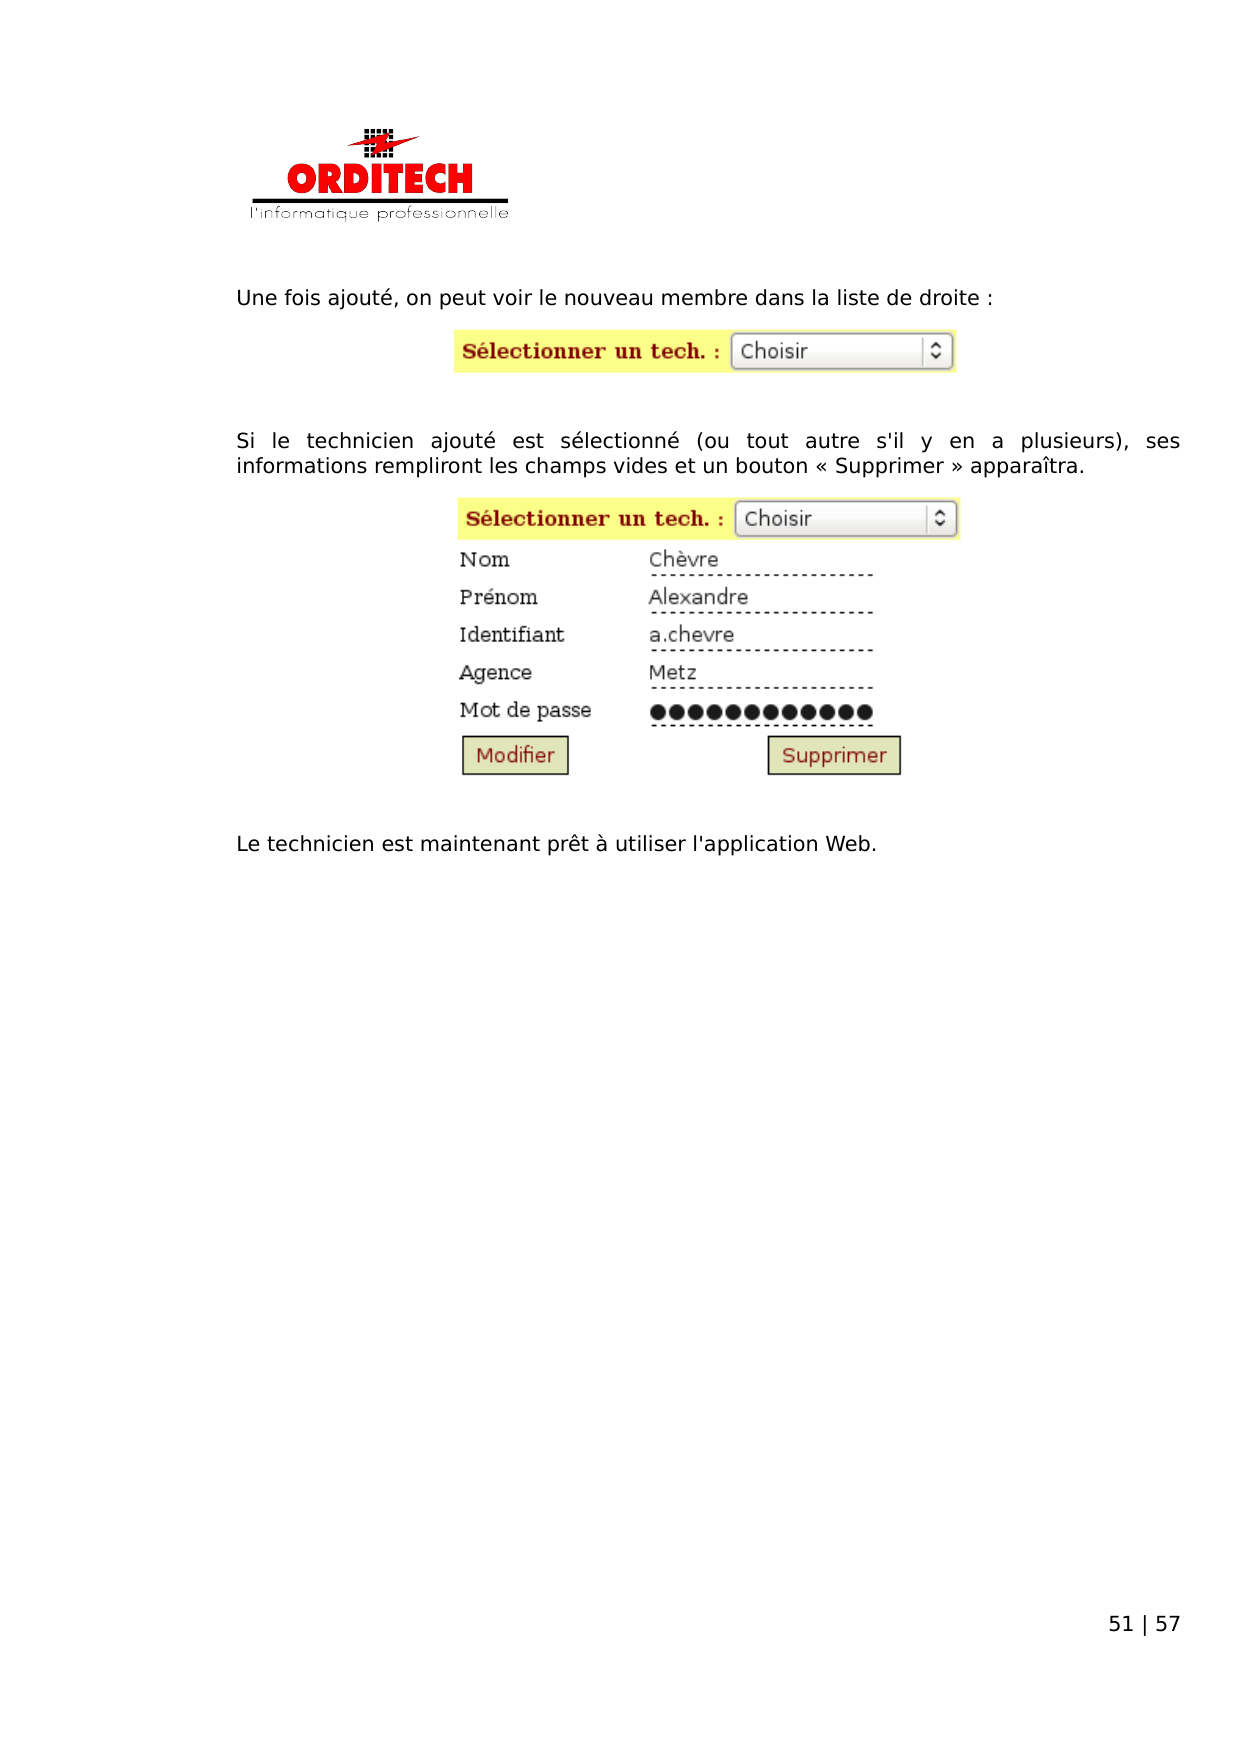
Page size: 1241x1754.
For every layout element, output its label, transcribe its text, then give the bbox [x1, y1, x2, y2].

text Une fois ajouté, on peut voir le nouveau membre dans la liste de droite : [236, 286, 1181, 310]
picture [451, 322, 966, 381]
picture [451, 490, 967, 783]
picture [236, 118, 527, 232]
text Si le technicien ajouté est sélectionné (ou tout autre s'il y en a plusieurs), ses informations rempliront les champs vides et un bouton « Supprimer » apparaîtra. [236, 429, 1181, 478]
text Le technicien est maintenant prêt à utiliser l'application Web. [236, 832, 1181, 856]
